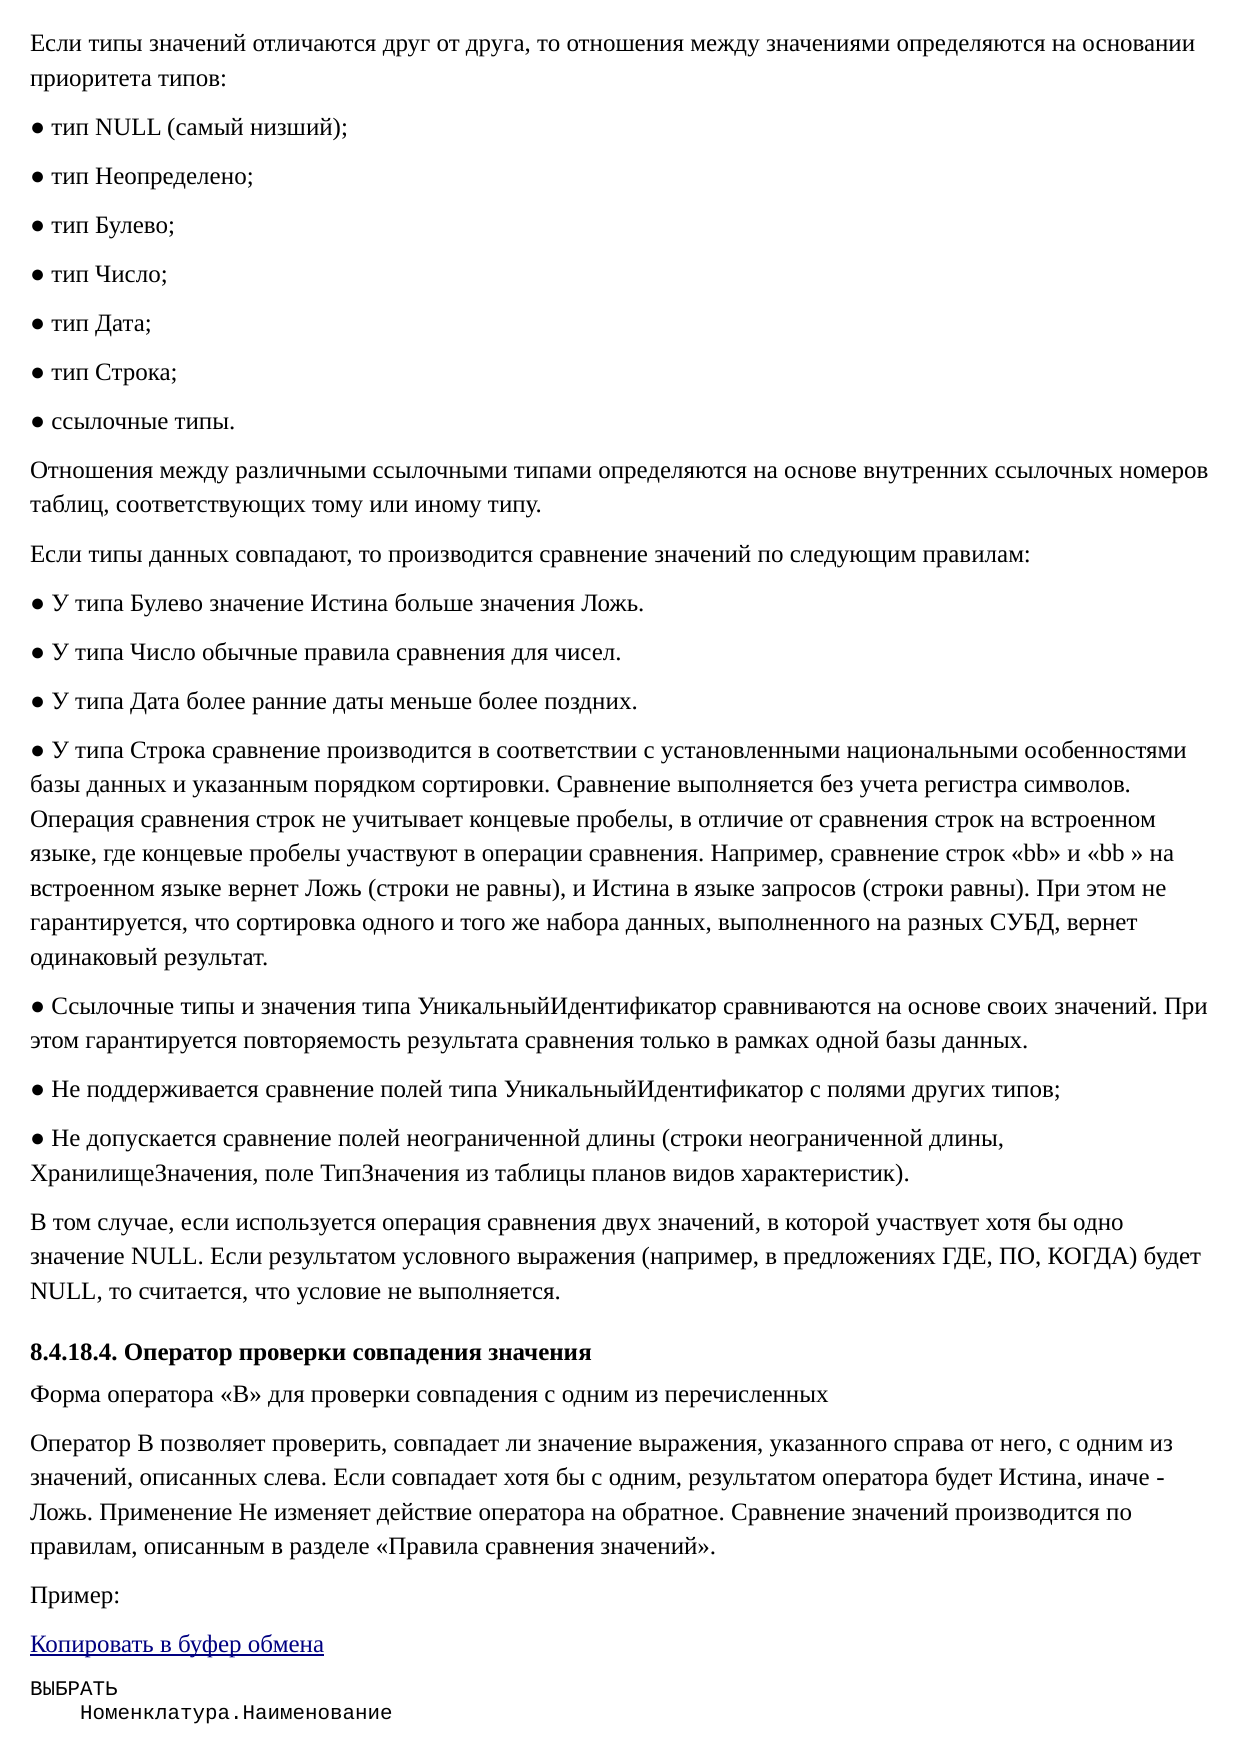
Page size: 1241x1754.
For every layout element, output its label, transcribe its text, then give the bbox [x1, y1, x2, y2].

text ● тип Неопределено; [30, 161, 1211, 189]
text ● У типа Строка сравнение производится в соответствии с установленными национальными особенностями базы данных и указанным порядком сортировки. Сравнение выполняется без учета регистра символов. Операция сравнения строк не учитывает концевые пробелы, в отличие от сравнения строк на встроенном языке, где концевые пробелы участвуют в операции сравнения. Например, сравнение строк «bb» и «bb » на встроенном языке вернет Ложь (строки не равны), и Истина в языке запросов (строки равны). При этом не гарантируется, что сортировка одного и того же набора данных, выполненного на разных СУБД, вернет одинаковый результат. [30, 735, 1211, 971]
text Пример: [30, 1580, 1211, 1609]
text ● Не допускается сравнение полей неограниченной длины (строки неограниченной длины, ХранилищеЗначения, поле ТипЗначения из таблицы планов видов характеристик). [30, 1123, 1211, 1187]
text Отношения между различными ссылочными типами определяются на основе внутренних ссылочных номеров таблиц, соответствующих тому или иному типу. [30, 455, 1211, 518]
text ● тип Булево; [30, 210, 1211, 238]
text ● Ссылочные типы и значения типа УникальныйИдентификатор сравниваются на основе своих значений. При этом гарантируется повторяемость результата сравнения только в рамках одной базы данных. [30, 991, 1211, 1054]
text Оператор В позволяет проверить, совпадает ли значение выражения, указанного справа от него, с одним из значений, описанных слева. Если совпадает хотя бы с одним, результатом оператора будет Истина, иначе ‑ Ложь. Применение Не изменяет действие оператора на обратное. Сравнение значений производится по правилам, описанным в разделе «Правила сравнения значений». [30, 1428, 1211, 1560]
text ● тип Дата; [30, 308, 1211, 337]
text ● У типа Число обычные правила сравнения для чисел. [30, 637, 1211, 666]
text Форма оператора «В» для проверки совпадения с одним из перечисленных [30, 1379, 1211, 1407]
text ● тип Строка; [30, 357, 1211, 386]
text Копировать в буфер обмена [30, 1629, 1211, 1658]
text ● ссылочные типы. [30, 406, 1211, 435]
text ● тип NULL (самый низший); [30, 112, 1211, 140]
text ВЫБРАТЬ [30, 1678, 1211, 1702]
subtitle 8.4.18.4. Оператор проверки совпадения значения [30, 1337, 1211, 1366]
text ● У типа Булево значение Истина больше значения Ложь. [30, 588, 1211, 616]
text ● тип Число; [30, 259, 1211, 288]
text Если типы значений отличаются друг от друга, то отношения между значениями определяются на основании приоритета типов: [30, 28, 1211, 91]
text Номенклатура.Наименование [30, 1702, 1211, 1726]
text ● У типа Дата более ранние даты меньше более поздних. [30, 686, 1211, 714]
text Если типы данных совпадают, то производится сравнение значений по следующим правилам: [30, 539, 1211, 567]
text В том случае, если используется операция сравнения двух значений, в которой участвует хотя бы одно значение NULL. Если результатом условного выражения (например, в предложениях ГДЕ, ПО, КОГДА) будет NULL, то считается, что условие не выполняется. [30, 1207, 1211, 1305]
text ● Не поддерживается сравнение полей типа УникальныйИдентификатор с полями других типов; [30, 1074, 1211, 1103]
